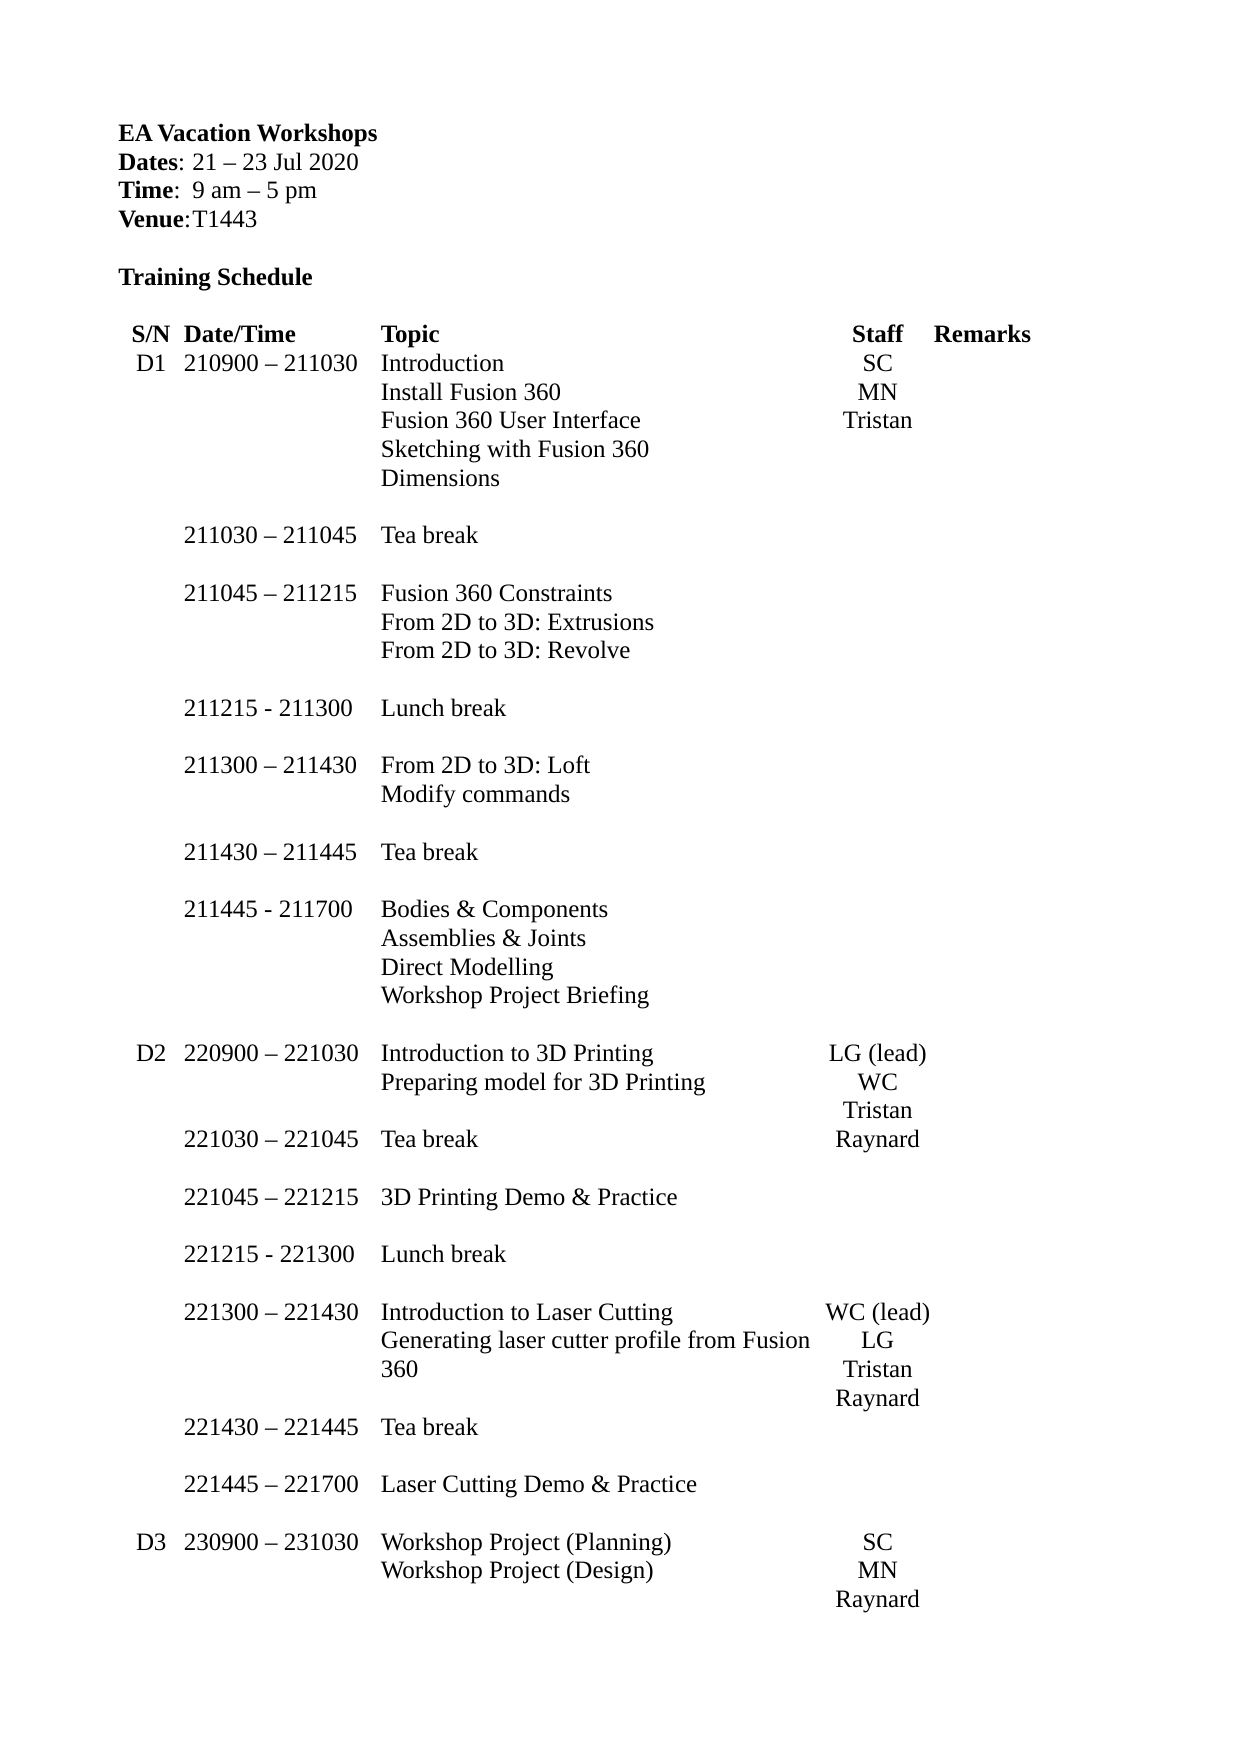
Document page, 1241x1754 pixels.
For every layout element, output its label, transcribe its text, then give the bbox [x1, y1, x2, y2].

text EA Vacation Workshops [118, 118, 1122, 147]
table_cell Workshop Project (Planning) Workshop Project (Design) [381, 1527, 821, 1613]
table_cell [934, 348, 1123, 1038]
text Dates: 21 – 23 Jul 2020 [118, 147, 1122, 176]
text Training Schedule [118, 262, 1122, 291]
text Time: 9 am – 5 pm [118, 176, 1122, 204]
table_cell 210900 – 211030 211030 – 211045 211045 – 211215 211215 - 211300 211300 – 211430 211430 – 211445 211445 - 211700 [184, 348, 381, 1038]
table_cell [934, 1527, 1123, 1613]
table_cell 220900 – 221030 221030 – 221045 221045 – 221215 221215 - 221300 221300 – 221430 221430 – 221445 221445 – 221700 [184, 1038, 381, 1527]
table_cell D1 [118, 348, 184, 1038]
table_cell Introduction Install Fusion 360 Fusion 360 User Interface Sketching with Fusion 360 Dimensions Tea break Fusion 360 Constraints From 2D to 3D: Extrusions From 2D to 3D: Revolve Lunch break From 2D to 3D: Loft Modify commands Tea break Bodies & Components Assemblies & Joints Direct Modelling Workshop Project Briefing [381, 348, 821, 1038]
table_header Date/Time [184, 319, 381, 348]
table_cell Introduction to 3D Printing Preparing model for 3D Printing Tea break 3D Printing Demo & Practice Lunch break Introduction to Laser Cutting Generating laser cutter profile from Fusion 360 Tea break Laser Cutting Demo & Practice [381, 1038, 821, 1527]
table_cell SC MN Tristan [821, 348, 934, 1038]
table_cell D3 [118, 1527, 184, 1613]
table_header S/N [118, 319, 184, 348]
table_header Staff [821, 319, 934, 348]
table_cell 230900 – 231030 [184, 1527, 381, 1613]
table_header Remarks [934, 319, 1123, 348]
text Venue: T1443 [118, 204, 1122, 233]
table_cell SC MN Raynard [821, 1527, 934, 1613]
table_cell [934, 1038, 1123, 1527]
table_header Topic [381, 319, 821, 348]
table_cell D2 [118, 1038, 184, 1527]
table_cell LG (lead) WC Tristan Raynard WC (lead) LG Tristan Raynard [821, 1038, 934, 1527]
